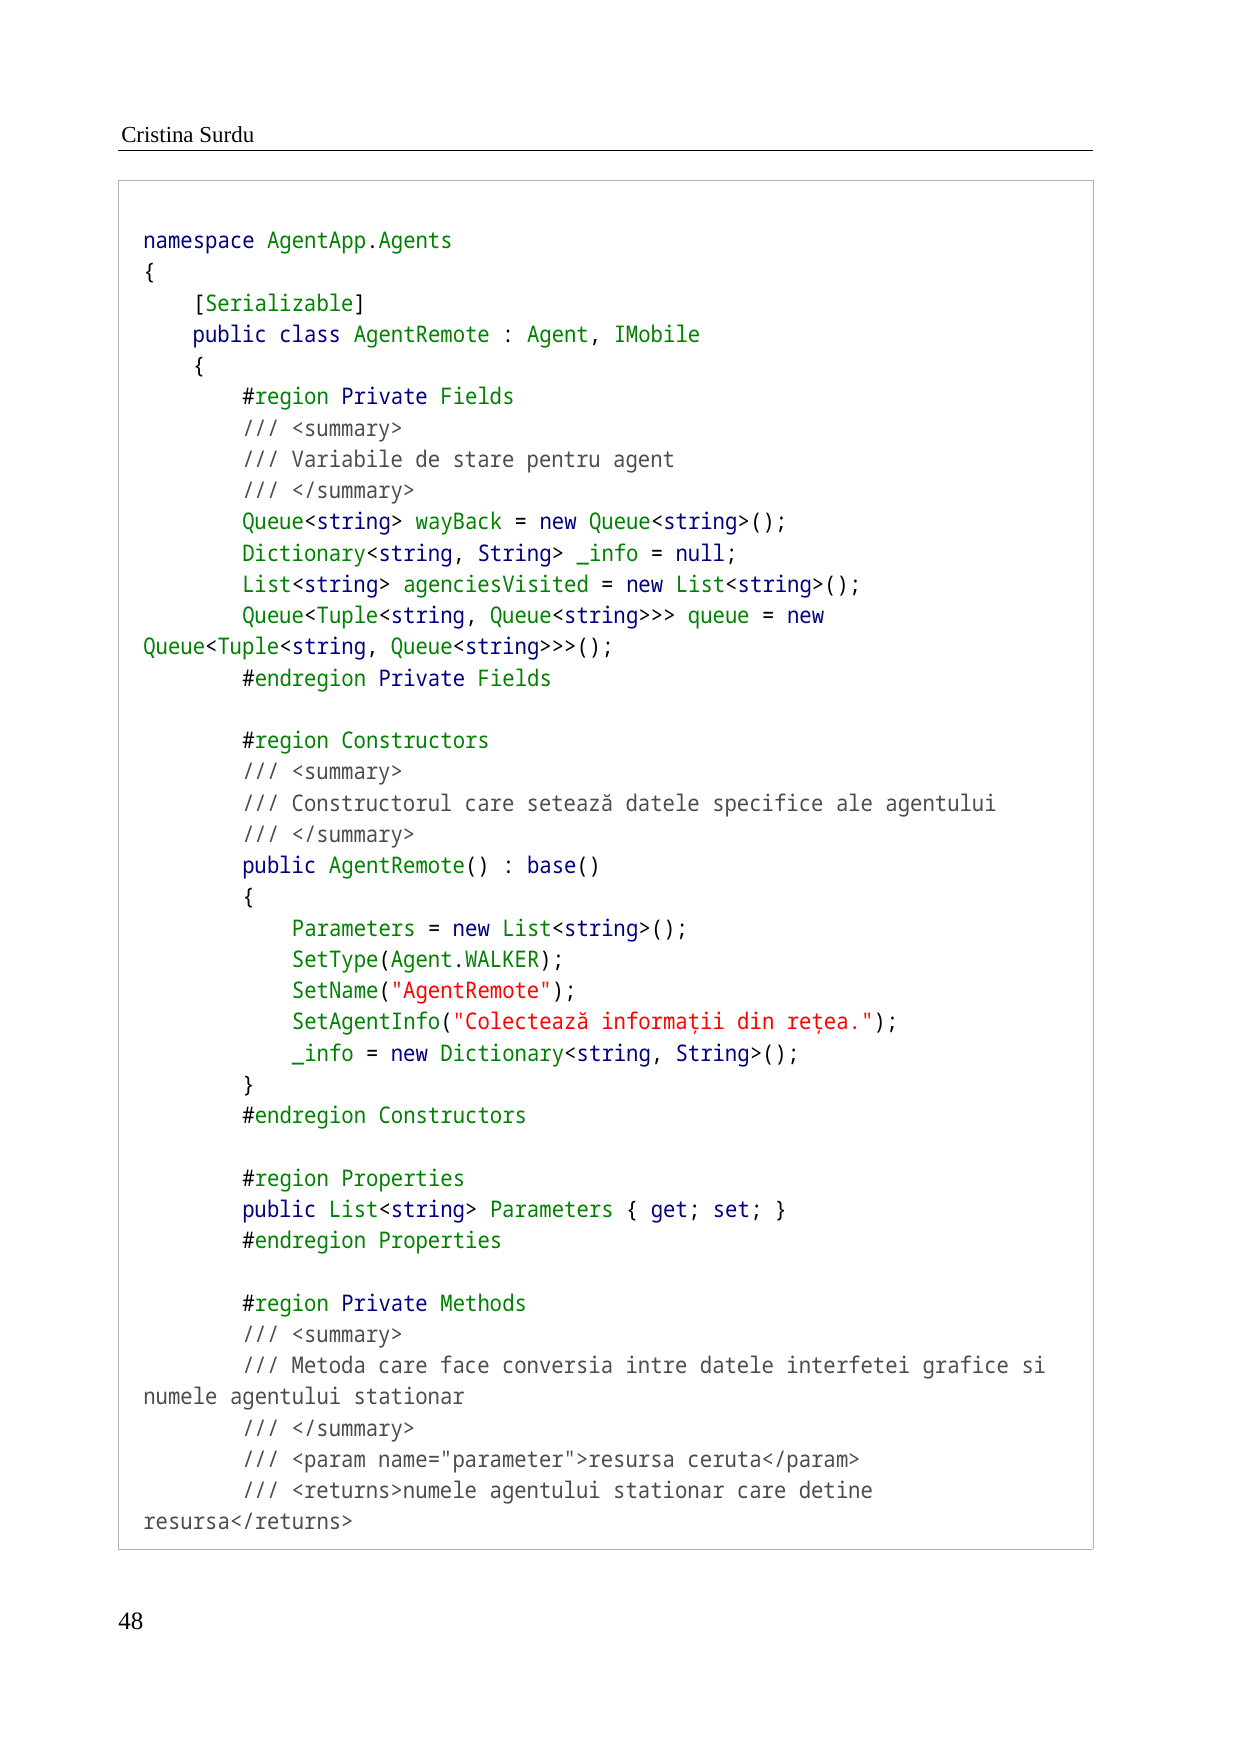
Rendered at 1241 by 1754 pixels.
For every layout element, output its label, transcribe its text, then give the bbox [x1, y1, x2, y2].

text namespace AgentApp.Agents [119, 211, 1093, 243]
text /// </summary> [119, 461, 1093, 493]
text Queue<Tuple<string, Queue<string>>> queue = new Queue<Tuple<string, Queue<string>>>(); [119, 586, 1093, 649]
text /// <returns>numele agentului stationar care detine resursa</returns> [119, 1461, 1093, 1549]
text /// </summary> [119, 1399, 1093, 1430]
text #endregion Properties [119, 1211, 1093, 1255]
text #endregion Constructors [119, 1086, 1093, 1130]
text /// Constructorul care setează datele specifice ale agentului [119, 774, 1093, 805]
text /// Variabile de stare pentru agent [119, 430, 1093, 461]
text _info = new Dictionary<string, String>(); [119, 1024, 1093, 1055]
text /// <summary> [119, 399, 1093, 430]
text { [119, 243, 1093, 274]
text { [119, 868, 1093, 899]
text public List<string> Parameters { get; set; } [119, 1180, 1093, 1211]
text List<string> agenciesVisited = new List<string>(); [119, 555, 1093, 586]
text #region Constructors [119, 711, 1093, 743]
text /// Metoda care face conversia intre datele interfetei grafice si numele agentului stationar [119, 1336, 1093, 1399]
text public class AgentRemote : Agent, IMobile [119, 305, 1093, 336]
text Queue<string> wayBack = new Queue<string>(); [119, 493, 1093, 524]
text } [119, 1055, 1093, 1086]
text Dictionary<string, String> _info = null; [119, 524, 1093, 555]
text [Serializable] [119, 274, 1093, 305]
text Parameters = new List<string>(); [119, 899, 1093, 930]
text /// <param name="parameter">resursa ceruta</param> [119, 1430, 1093, 1461]
text #region Private Fields [119, 368, 1093, 399]
text SetAgentInfo("Colectează informații din rețea."); [119, 993, 1093, 1024]
text #endregion Private Fields [119, 649, 1093, 693]
text #region Properties [119, 1149, 1093, 1180]
text { [119, 336, 1093, 368]
text SetName("AgentRemote"); [119, 961, 1093, 993]
text SetType(Agent.WALKER); [119, 930, 1093, 961]
text public AgentRemote() : base() [119, 836, 1093, 868]
text /// <summary> [119, 1305, 1093, 1336]
text #region Private Methods [119, 1274, 1093, 1305]
text /// <summary> [119, 743, 1093, 774]
text /// </summary> [119, 805, 1093, 836]
